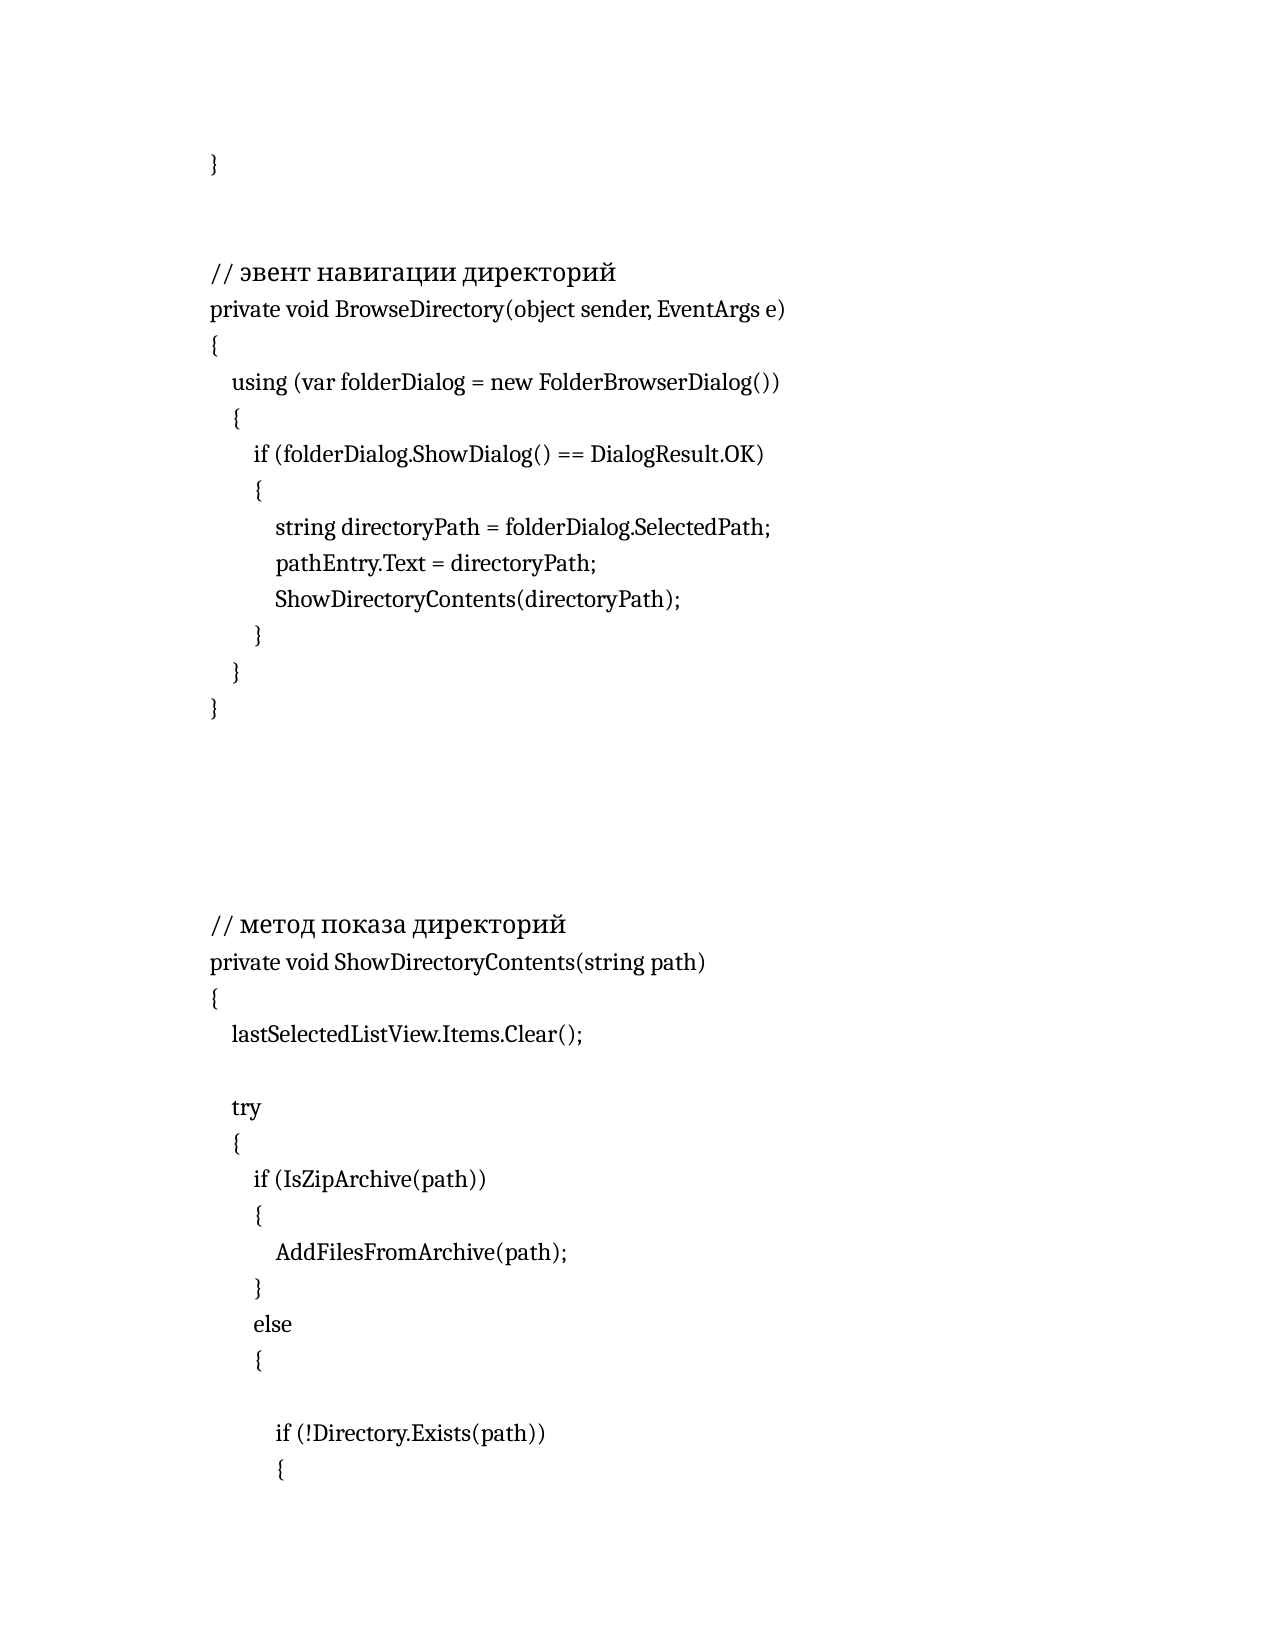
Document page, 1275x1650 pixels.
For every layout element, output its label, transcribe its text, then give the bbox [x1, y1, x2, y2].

text using (var folderDialog = new FolderBrowserDialog()) [187, 367, 1087, 396]
text string directoryPath = folderDialog.SelectedPath; [187, 512, 1087, 541]
text { [187, 1201, 1087, 1230]
text { [187, 1346, 1087, 1375]
text else [187, 1310, 1087, 1339]
text lastSelectedListView.Items.Clear(); [187, 1020, 1087, 1049]
text // эвент навигации директорий [187, 259, 1087, 287]
text try [187, 1092, 1087, 1121]
text } [187, 657, 1087, 686]
text if (!Directory.Exists(path)) [187, 1419, 1087, 1447]
text } [187, 621, 1087, 650]
text AddFilesFromArchive(path); [187, 1237, 1087, 1266]
text { [187, 1129, 1087, 1157]
text pathEntry.Text = directoryPath; [187, 549, 1087, 577]
text ShowDirectoryContents(directoryPath); [187, 585, 1087, 614]
text } [187, 150, 1087, 179]
text private void ShowDirectoryContents(string path) [187, 947, 1087, 976]
text { [187, 331, 1087, 360]
text } [187, 1274, 1087, 1302]
text { [187, 1455, 1087, 1484]
text if (folderDialog.ShowDialog() == DialogResult.OK) [187, 440, 1087, 469]
text { [187, 404, 1087, 432]
text private void BrowseDirectory(object sender, EventArgs e) [187, 295, 1087, 324]
text { [187, 476, 1087, 505]
text // метод показа директорий [187, 911, 1087, 940]
text } [187, 694, 1087, 722]
text { [187, 984, 1087, 1012]
text if (IsZipArchive(path)) [187, 1165, 1087, 1194]
